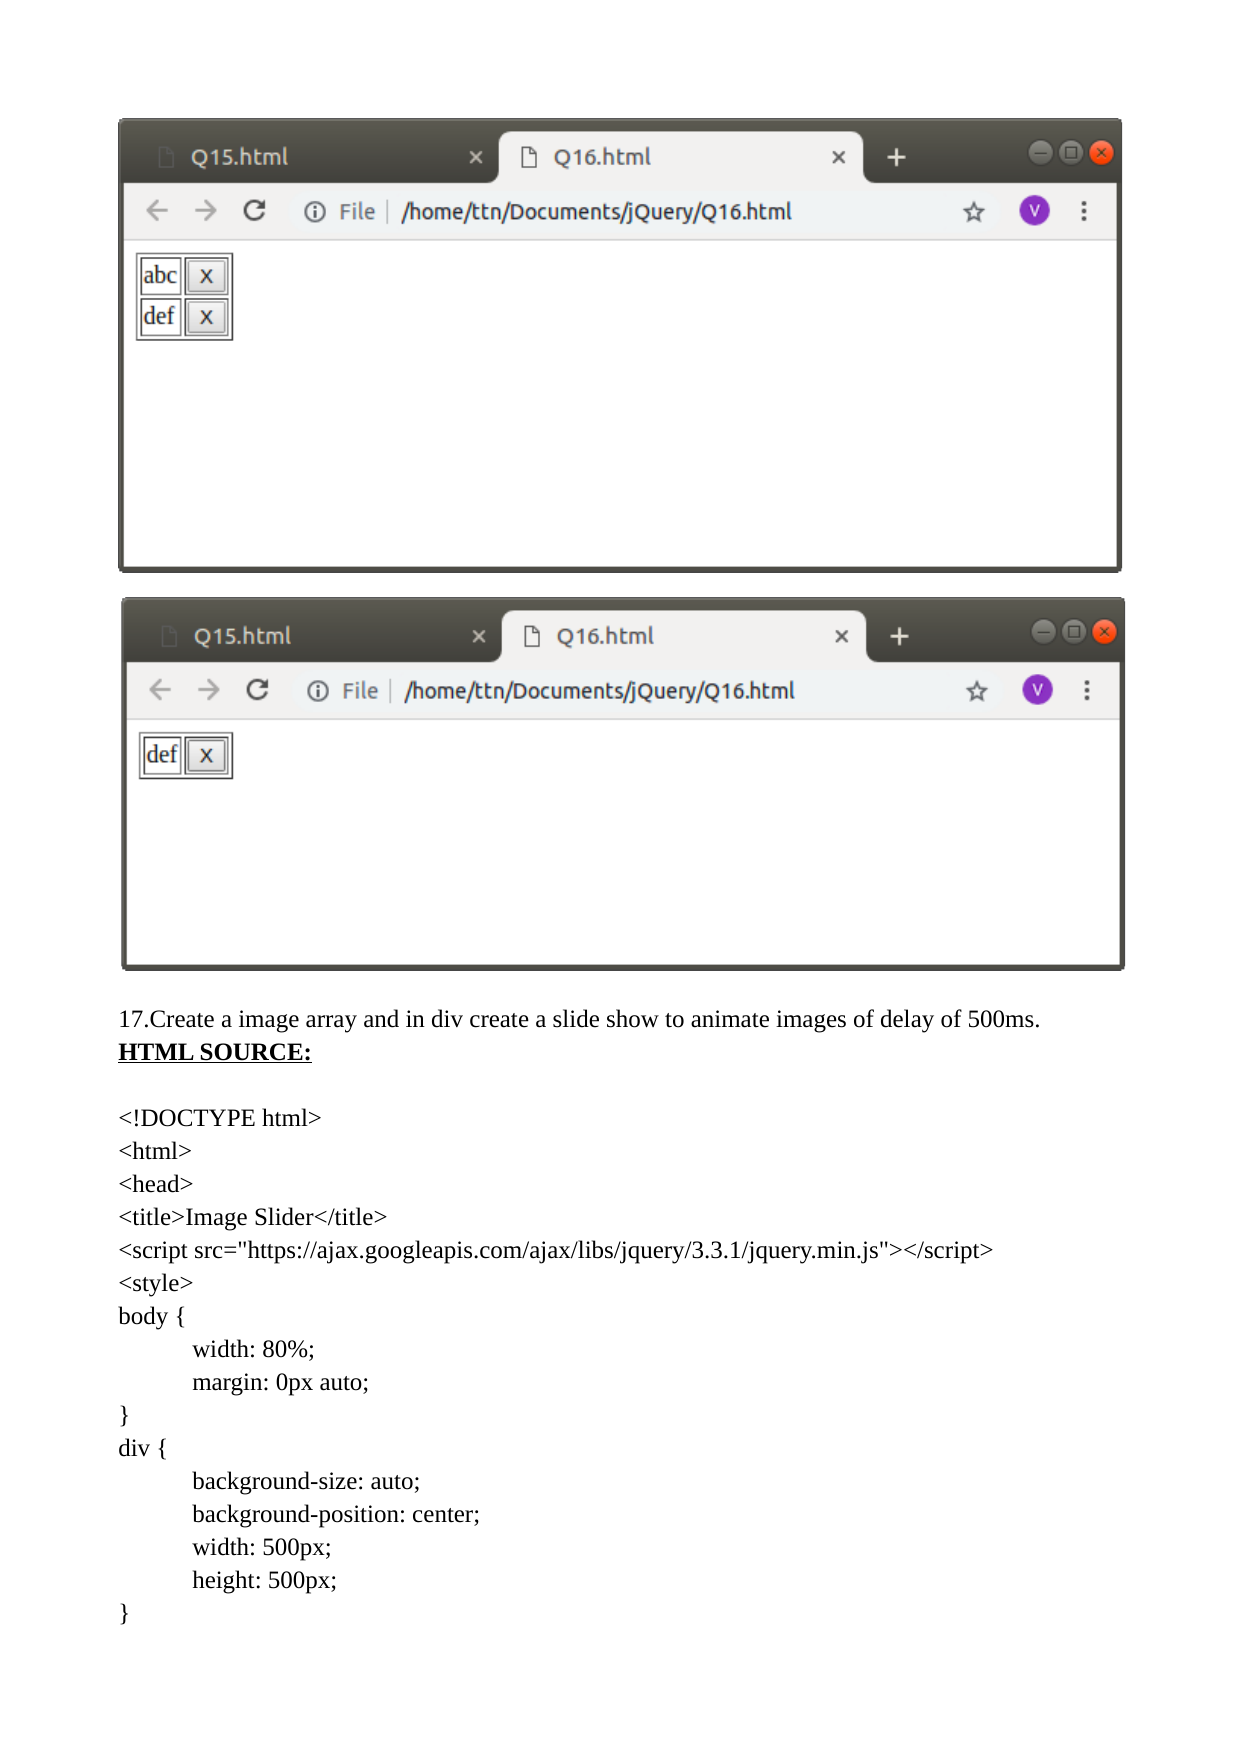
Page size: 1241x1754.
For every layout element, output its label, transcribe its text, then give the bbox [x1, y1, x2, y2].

text <html> [118, 1136, 1122, 1165]
text } [118, 1400, 1122, 1429]
text <script src="https://ajax.googleapis.com/ajax/libs/jquery/3.3.1/jquery.min.js"></script> [118, 1235, 1122, 1264]
text background-size: auto; [118, 1466, 1122, 1495]
text HTML SOURCE: [118, 1037, 1122, 1066]
text 17.Create a image array and in div create a slide show to animate images of delay of 500ms. [118, 1004, 1122, 1033]
text background-position: center; [118, 1499, 1122, 1528]
text <!DOCTYPE html> [118, 1103, 1122, 1132]
text <head> [118, 1169, 1122, 1198]
text margin: 0px auto; [118, 1367, 1122, 1396]
text <style> [118, 1268, 1122, 1297]
text width: 80%; [118, 1334, 1122, 1363]
text } [118, 1598, 1122, 1627]
text width: 500px; [118, 1532, 1122, 1561]
picture [121, 597, 1126, 971]
text height: 500px; [118, 1565, 1122, 1594]
text <title>Image Slider</title> [118, 1202, 1122, 1231]
text body { [118, 1301, 1122, 1330]
picture [118, 118, 1123, 573]
text div { [118, 1433, 1122, 1462]
